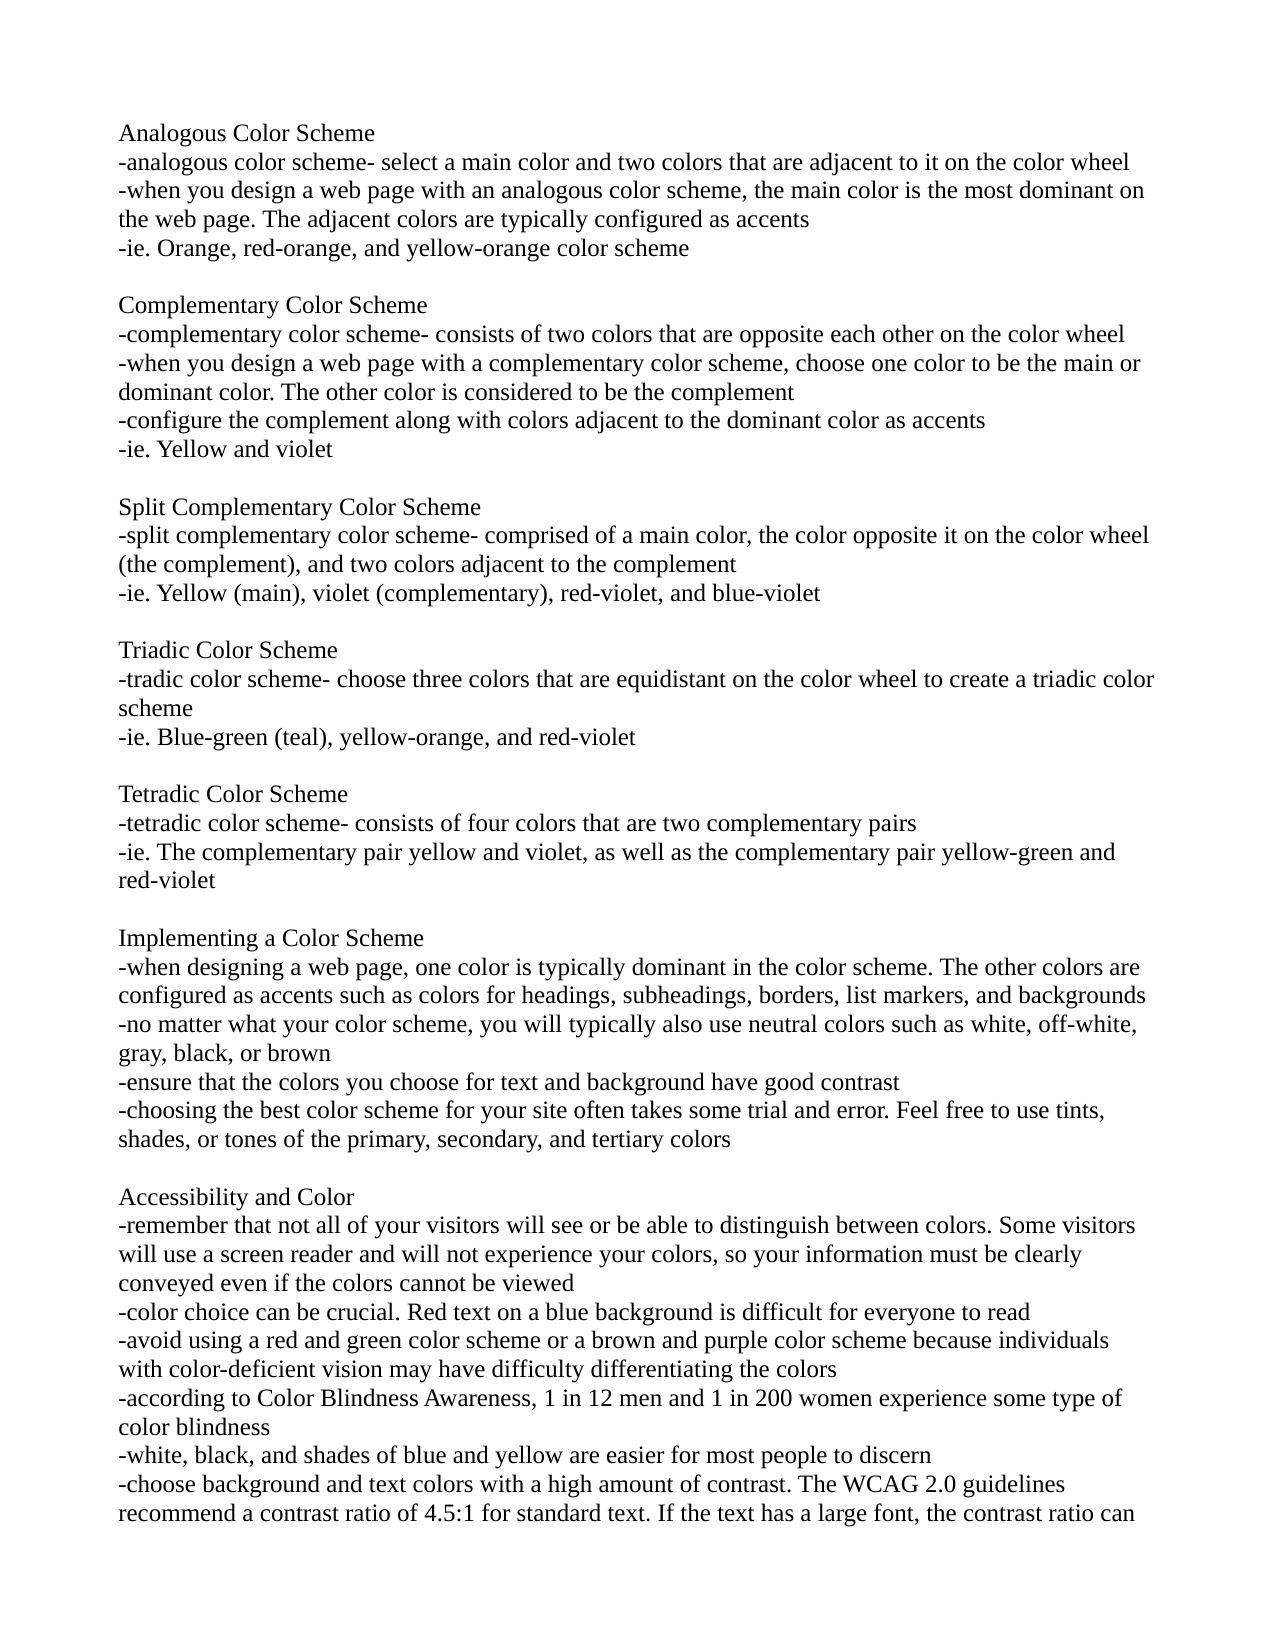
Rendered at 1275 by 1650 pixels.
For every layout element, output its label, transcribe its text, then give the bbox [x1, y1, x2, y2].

text -choosing the best color scheme for your site often takes some trial and error. Feel free to use tints, shades, or tones of the primary, secondary, and tertiary colors [118, 1096, 1157, 1153]
text -tradic color scheme- choose three colors that are equidistant on the color wheel to create a triadic color scheme [118, 664, 1157, 722]
text -color choice can be crucial. Red text on a blue background is difficult for everyone to read [118, 1297, 1157, 1326]
text Accessibility and Color [118, 1182, 1157, 1211]
text -configure the complement along with colors adjacent to the dominant color as accents [118, 406, 1157, 434]
text Triadic Color Scheme [118, 636, 1157, 664]
text -when designing a web page, one color is typically dominant in the color scheme. The other colors are configured as accents such as colors for headings, subheadings, borders, list markers, and backgrounds [118, 952, 1157, 1009]
text -remember that not all of your visitors will see or be able to distinguish between colors. Some visitors will use a screen reader and will not experience your colors, so your information must be clearly conveyed even if the colors cannot be viewed [118, 1211, 1157, 1297]
text -avoid using a red and green color scheme or a brown and purple color scheme because individuals with color-deficient vision may have difficulty differentiating the colors [118, 1326, 1157, 1383]
text -according to Color Blindness Awareness, 1 in 12 men and 1 in 200 women experience some type of color blindness [118, 1383, 1157, 1441]
text -ie. Yellow (main), violet (complementary), red-violet, and blue-violet [118, 578, 1157, 607]
text -when you design a web page with a complementary color scheme, choose one color to be the main or dominant color. The other color is considered to be the complement [118, 348, 1157, 406]
text -ie. Orange, red-orange, and yellow-orange color scheme [118, 233, 1157, 262]
text -analogous color scheme- select a main color and two colors that are adjacent to it on the color wheel [118, 147, 1157, 176]
text -tetradic color scheme- consists of four colors that are two complementary pairs [118, 808, 1157, 837]
text Analogous Color Scheme [118, 118, 1157, 147]
text -ie. Blue-green (teal), yellow-orange, and red-violet [118, 722, 1157, 751]
text -ie. The complementary pair yellow and violet, as well as the complementary pair yellow-green and red-violet [118, 837, 1157, 894]
text -choose background and text colors with a high amount of contrast. The WCAG 2.0 guidelines recommend a contrast ratio of 4.5:1 for standard text. If the text has a large font, the contrast ratio can [118, 1469, 1157, 1527]
text -ensure that the colors you choose for text and background have good contrast [118, 1067, 1157, 1096]
text -ie. Yellow and violet [118, 434, 1157, 463]
text -split complementary color scheme- comprised of a main color, the color opposite it on the color wheel (the complement), and two colors adjacent to the complement [118, 521, 1157, 578]
text -white, black, and shades of blue and yellow are easier for most people to discern [118, 1441, 1157, 1469]
text -complementary color scheme- consists of two colors that are opposite each other on the color wheel [118, 319, 1157, 348]
text Tetradic Color Scheme [118, 779, 1157, 808]
text -when you design a web page with an analogous color scheme, the main color is the most dominant on the web page. The adjacent colors are typically configured as accents [118, 176, 1157, 233]
text Split Complementary Color Scheme [118, 492, 1157, 521]
text Complementary Color Scheme [118, 291, 1157, 319]
text Implementing a Color Scheme [118, 923, 1157, 952]
text -no matter what your color scheme, you will typically also use neutral colors such as white, off-white, gray, black, or brown [118, 1009, 1157, 1067]
